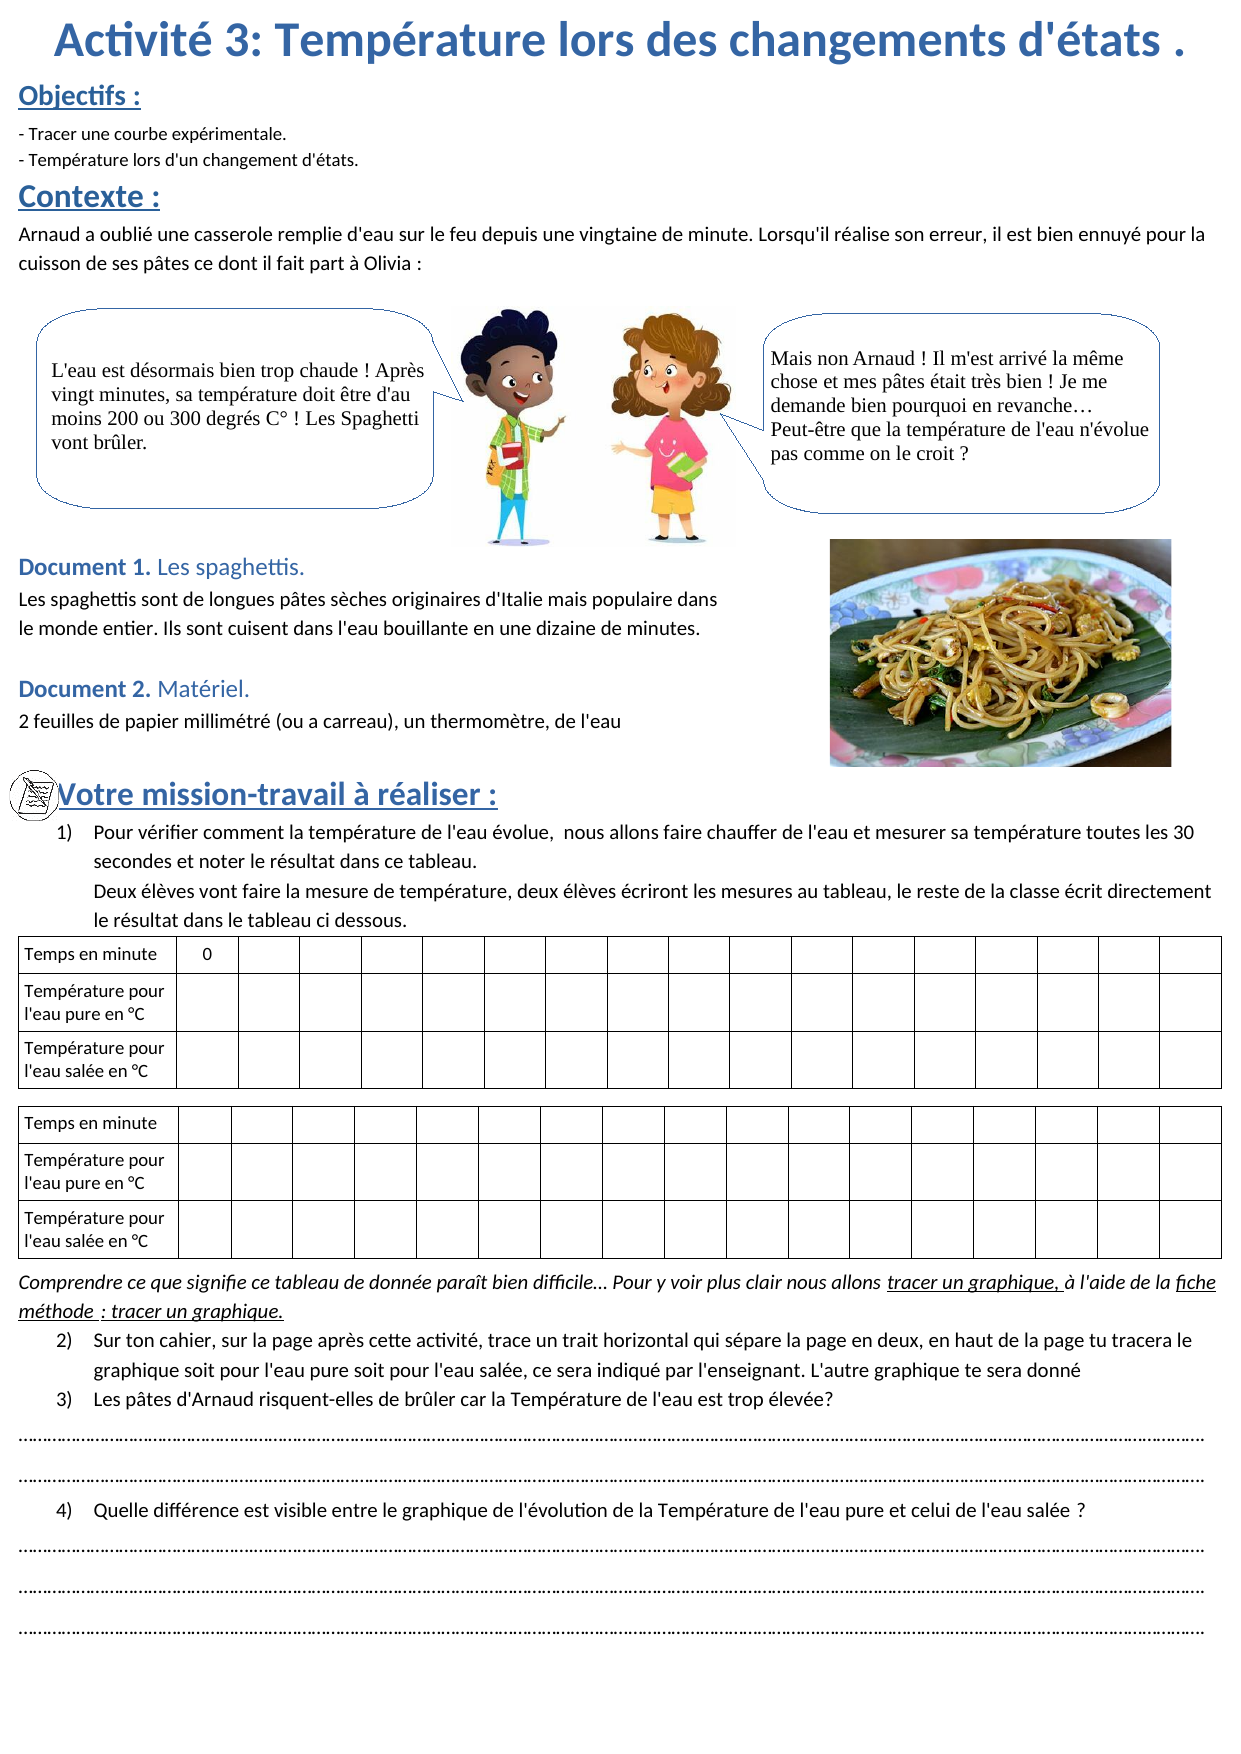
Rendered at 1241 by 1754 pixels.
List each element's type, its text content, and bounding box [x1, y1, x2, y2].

table_cell [1098, 1144, 1159, 1200]
table_header [789, 1107, 849, 1143]
table_cell [423, 1032, 484, 1088]
list Les pâtes d'Arnaud risquent-elles de brûler car la Température de l'eau est trop élevée? [56, 1386, 1221, 1411]
table_cell Température pour l'eau salée en °C [19, 1032, 176, 1088]
table_header [608, 937, 668, 973]
table_header [541, 1107, 602, 1143]
table_header [853, 937, 914, 973]
picture [451, 306, 737, 547]
table_header [1036, 1107, 1097, 1143]
table_cell [1099, 1032, 1159, 1088]
table_cell [546, 1032, 607, 1088]
table_cell [485, 1032, 545, 1088]
text - Tracer une courbe expérimentale. [18, 122, 1221, 145]
table_header [479, 1107, 540, 1143]
table_header [850, 1107, 911, 1143]
table_cell [355, 1144, 416, 1200]
table_cell [541, 1144, 602, 1200]
table_cell [976, 1032, 1037, 1088]
text Les spaghettis sont de longues pâtes sèches originaires d'Italie mais populaire dans [18, 586, 829, 612]
table_cell [1036, 1201, 1097, 1257]
table_cell [423, 974, 484, 1031]
table_cell [485, 974, 545, 1031]
table_header [730, 937, 791, 973]
table_cell [853, 1032, 914, 1088]
table_cell [912, 1144, 973, 1200]
table_header [669, 937, 729, 973]
text ………………………………………….……………………………………………………………………………………………………….………………………………….…………………………………. [18, 1614, 1221, 1640]
table_cell [1160, 1032, 1221, 1088]
table_cell [915, 1032, 975, 1088]
table_cell [665, 1201, 726, 1257]
table_cell [665, 1144, 726, 1200]
table_cell [362, 974, 422, 1031]
table_cell [603, 1144, 664, 1200]
text Objectifs : [18, 69, 1221, 115]
table_cell [912, 1201, 973, 1257]
table_cell [541, 1201, 602, 1257]
text ………………………………………….……………………………………………………………………………………………………….………………………………….…………………………………. [18, 1532, 1221, 1558]
table_cell [850, 1144, 911, 1200]
table_cell [179, 1144, 231, 1200]
table_cell [974, 1144, 1035, 1200]
table_cell [789, 1144, 849, 1200]
table_cell [293, 1144, 354, 1200]
table_header [1099, 937, 1159, 973]
table_cell [293, 1201, 354, 1257]
table_cell [915, 974, 975, 1031]
text Comprendre ce que signifie ce tableau de donnée paraît bien difficile… Pour y voir plus clair nous allons tracer un graphique, à l'aide de la fiche méthode : tracer un graphique. [18, 1269, 1221, 1324]
table_header [912, 1107, 973, 1143]
table_cell [792, 974, 852, 1031]
text 2 feuilles de papier millimétré (ou a carreau), un thermomètre, de l'eau [18, 709, 829, 734]
table_header [239, 937, 299, 973]
table_cell [730, 1032, 791, 1088]
table_cell [727, 1201, 788, 1257]
table_cell [479, 1201, 540, 1257]
table_header [417, 1107, 478, 1143]
table_cell [1160, 1201, 1221, 1257]
text [1172, 542, 1221, 582]
picture [829, 539, 1172, 767]
table_cell [300, 974, 361, 1031]
table_cell [792, 1032, 852, 1088]
text Document 2. Matériel. [18, 674, 829, 704]
text ………………………………………….……………………………………………………………………………………………………….………………………………….…………………………………. [18, 1462, 1221, 1487]
text [1172, 674, 1221, 704]
table_cell [730, 974, 791, 1031]
table_cell [1038, 1032, 1098, 1088]
table_cell [300, 1032, 361, 1088]
text Arnaud a oublié une casserole remplie d'eau sur le feu depuis une vingtaine de minute. Lorsqu'il réalise son erreur, il est bien ennuyé pour la cuisson de ses pâtes ce dont il fait part à Olivia : [18, 221, 1221, 276]
table_cell [1098, 1201, 1159, 1257]
table_cell [177, 1032, 238, 1088]
table_cell [1036, 1144, 1097, 1200]
table_cell [727, 1144, 788, 1200]
table_cell [1160, 974, 1221, 1031]
table_header [423, 937, 484, 973]
table_header [1098, 1107, 1159, 1143]
table_header [362, 937, 422, 973]
table_header Temps en minute [19, 937, 176, 973]
table_header [974, 1107, 1035, 1143]
table_cell [669, 974, 729, 1031]
list Sur ton cahier, sur la page après cette activité, trace un trait horizontal qui sépare la page en deux, en haut de la page tu tracera le graphique soit pour l'eau pure soit pour l'eau salée, ce sera indiqué par l'enseignant. L'autre graphique te sera donné [56, 1328, 1221, 1382]
table_header [179, 1107, 231, 1143]
table_cell [232, 1201, 292, 1257]
table_header Temps en minute [19, 1107, 178, 1143]
table_cell [974, 1201, 1035, 1257]
table_header [232, 1107, 292, 1143]
text le monde entier. Ils sont cuisent dans l'eau bouillante en une dizaine de minutes. [18, 615, 829, 641]
table_header [1160, 1107, 1221, 1143]
picture [9, 770, 59, 821]
table_cell [232, 1144, 292, 1200]
table_cell [608, 1032, 668, 1088]
table_cell [417, 1201, 478, 1257]
table_cell [362, 1032, 422, 1088]
table_cell Température pour l'eau salée en °C [19, 1201, 178, 1257]
table_header [546, 937, 607, 973]
table_cell [179, 1201, 231, 1257]
table_header [665, 1107, 726, 1143]
table_cell [417, 1144, 478, 1200]
table_cell [239, 1032, 299, 1088]
text Votre mission-travail à réaliser : [59, 773, 1221, 813]
table_cell [1160, 1144, 1221, 1200]
table_header [1160, 937, 1221, 973]
text ………………………………………….……………………………………………………………………………………………………….………………………………….…………………………………. [18, 1421, 1221, 1446]
table_header 0 [177, 937, 238, 973]
table_header [976, 937, 1037, 973]
table_header [355, 1107, 416, 1143]
table_cell [603, 1201, 664, 1257]
table_header [727, 1107, 788, 1143]
table_cell [1038, 974, 1098, 1031]
table_cell [850, 1201, 911, 1257]
table_cell [239, 974, 299, 1031]
table_cell [355, 1201, 416, 1257]
list Pour vérifier comment la température de l'eau évolue, nous allons faire chauffer de l'eau et mesurer sa température toutes les 30 secondes et noter le résultat dans ce tableau. [56, 819, 1221, 874]
text Contexte : [18, 175, 1221, 215]
table_header [485, 937, 545, 973]
table_cell [789, 1201, 849, 1257]
title Activité 3: Température lors des changements d'états . [18, 8, 1221, 69]
table_cell [608, 974, 668, 1031]
table_cell [976, 974, 1037, 1031]
table_header [603, 1107, 664, 1143]
table_cell [853, 974, 914, 1031]
table_cell [177, 974, 238, 1031]
table_header [915, 937, 975, 973]
table_cell [1099, 974, 1159, 1031]
table_cell Température pour l'eau pure en °C [19, 1144, 178, 1200]
table_cell [479, 1144, 540, 1200]
text Deux élèves vont faire la mesure de température, deux élèves écriront les mesures au tableau, le reste de la classe écrit directement le résultat dans le tableau ci dessous. [18, 878, 1221, 932]
table_header [1038, 937, 1098, 973]
text ………………………………………….……………………………………………………………………………………………………….………………………………….…………………………………. [18, 1573, 1221, 1599]
table_cell Température pour l'eau pure en °C [19, 974, 176, 1031]
text - Température lors d'un changement d'états. [18, 148, 1221, 171]
table_cell [669, 1032, 729, 1088]
table_header [792, 937, 852, 973]
table_header [293, 1107, 354, 1143]
table_header [300, 937, 361, 973]
table_cell [546, 974, 607, 1031]
list Quelle différence est visible entre le graphique de l'évolution de la Température de l'eau pure et celui de l'eau salée ? [56, 1497, 1221, 1523]
text Document 1. Les spaghettis. [18, 542, 829, 582]
